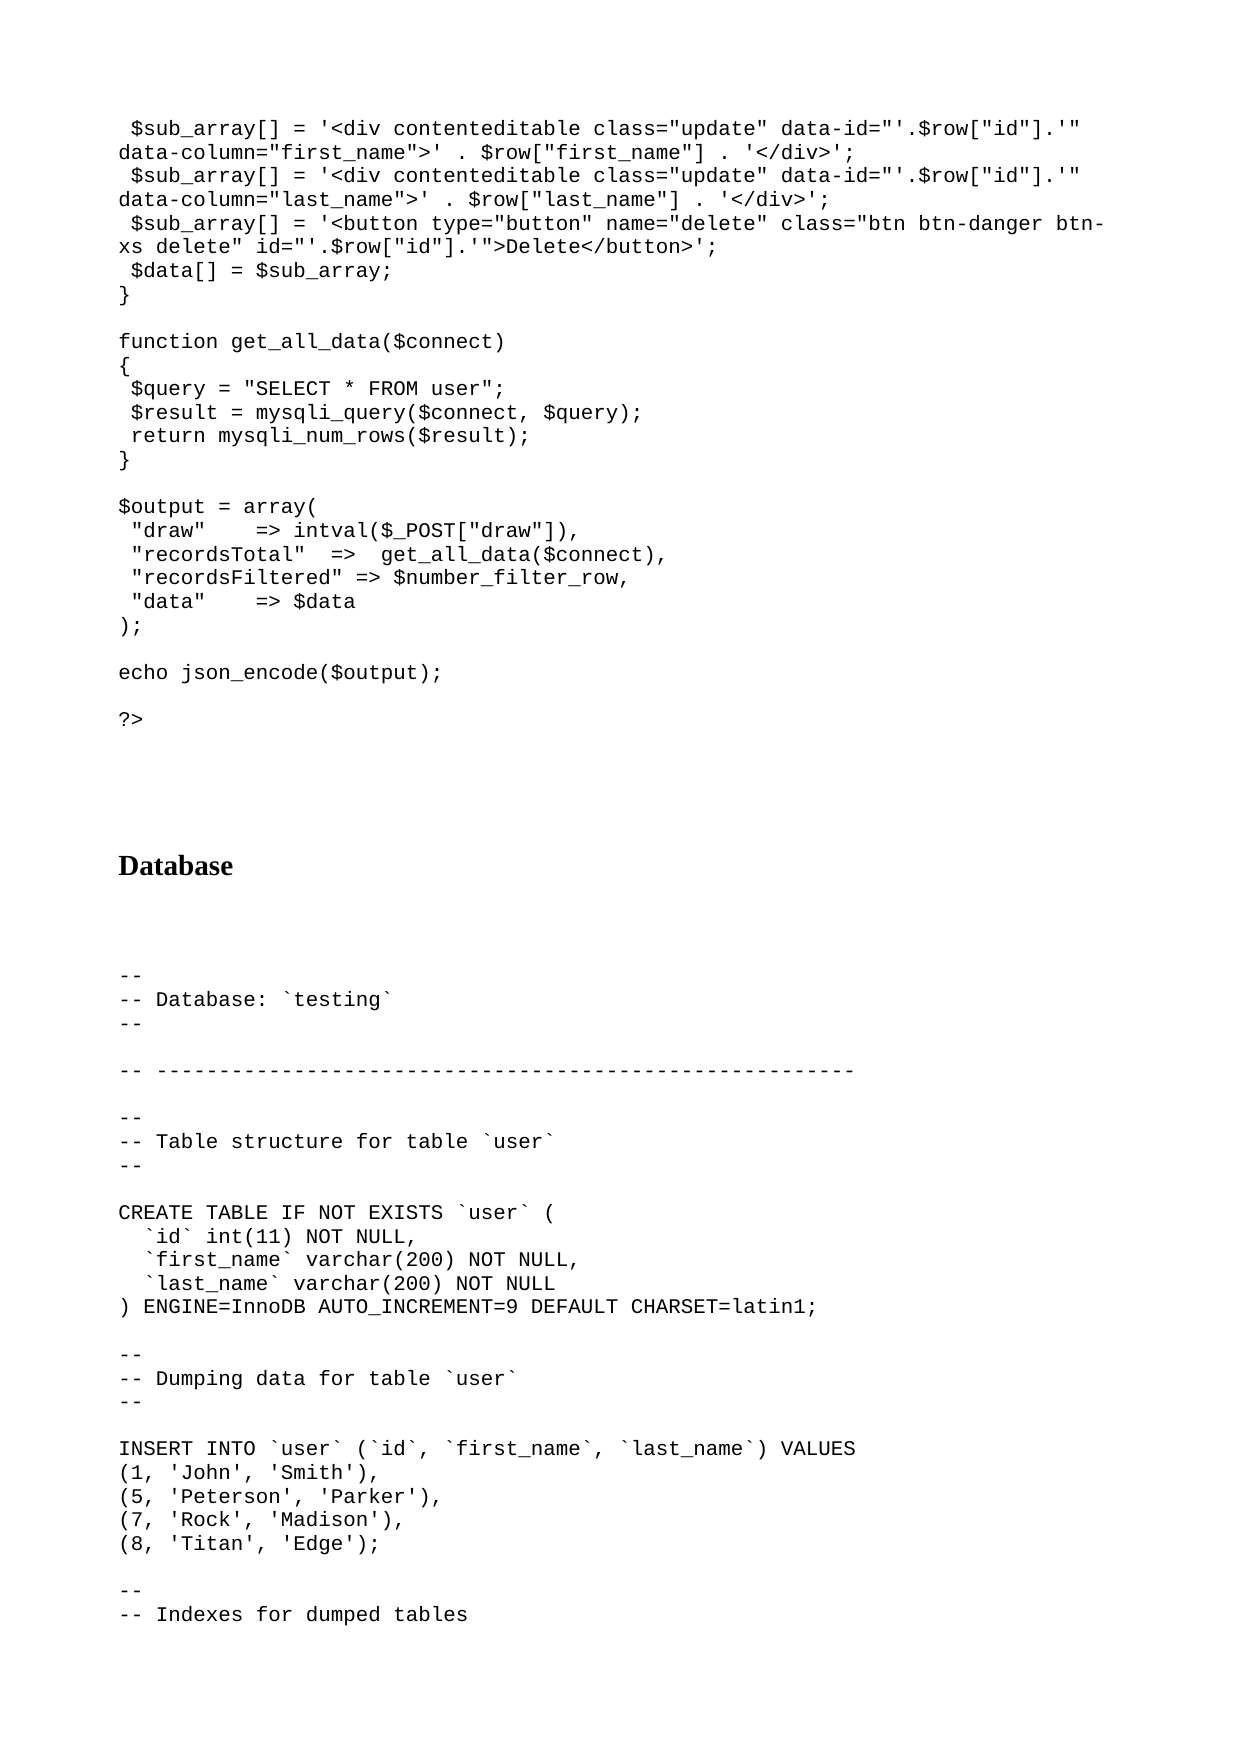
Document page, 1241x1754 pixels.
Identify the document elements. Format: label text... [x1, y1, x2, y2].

text ) ENGINE=InnoDB AUTO_INCREMENT=9 DEFAULT CHARSET=latin1; [118, 1297, 1122, 1320]
text -- [118, 1580, 1122, 1604]
text return mysqli_num_rows($result); [118, 426, 1122, 449]
text "recordsTotal" => get_all_data($connect), [118, 544, 1122, 567]
text $output = array( [118, 496, 1122, 520]
text -- Database: `testing` [118, 989, 1122, 1013]
text -- Table structure for table `user` [118, 1131, 1122, 1155]
text `id` int(11) NOT NULL, [118, 1226, 1122, 1249]
text $sub_array[] = '<div contenteditable class="update" data-id="'.$row["id"].'" data-column="first_name">' . $row["first_name"] . '</div>'; [118, 118, 1122, 165]
text { [118, 354, 1122, 378]
text ?> [118, 709, 1122, 733]
text -- [118, 966, 1122, 989]
text -- Dumping data for table `user` [118, 1367, 1122, 1391]
text `last_name` varchar(200) NOT NULL [118, 1273, 1122, 1297]
text $sub_array[] = '<button type="button" name="delete" class="btn btn-danger btn-xs delete" id="'.$row["id"].'">Delete</button>'; [118, 213, 1122, 260]
text function get_all_data($connect) [118, 331, 1122, 354]
text -- Indexes for dumped tables [118, 1604, 1122, 1628]
text -- [118, 1344, 1122, 1367]
text "recordsFiltered" => $number_filter_row, [118, 567, 1122, 591]
text "data" => $data [118, 591, 1122, 615]
subtitle Database [118, 848, 1122, 882]
text $data[] = $sub_array; [118, 260, 1122, 284]
text ); [118, 615, 1122, 638]
text $sub_array[] = '<div contenteditable class="update" data-id="'.$row["id"].'" data-column="last_name">' . $row["last_name"] . '</div>'; [118, 165, 1122, 213]
text `first_name` varchar(200) NOT NULL, [118, 1249, 1122, 1273]
text echo json_encode($output); [118, 662, 1122, 686]
text $result = mysqli_query($connect, $query); [118, 402, 1122, 426]
text } [118, 449, 1122, 473]
text -- [118, 1391, 1122, 1415]
text -- [118, 1107, 1122, 1131]
text $query = "SELECT * FROM user"; [118, 378, 1122, 402]
text INSERT INTO `user` (`id`, `first_name`, `last_name`) VALUES [118, 1438, 1122, 1462]
text -- [118, 1155, 1122, 1178]
text "draw" => intval($_POST["draw"]), [118, 520, 1122, 544]
text (7, 'Rock', 'Madison'), [118, 1509, 1122, 1533]
text (5, 'Peterson', 'Parker'), [118, 1486, 1122, 1509]
text CREATE TABLE IF NOT EXISTS `user` ( [118, 1202, 1122, 1226]
text } [118, 284, 1122, 307]
text -- -------------------------------------------------------- [118, 1060, 1122, 1084]
text (1, 'John', 'Smith'), [118, 1462, 1122, 1486]
text (8, 'Titan', 'Edge'); [118, 1533, 1122, 1557]
text -- [118, 1013, 1122, 1036]
